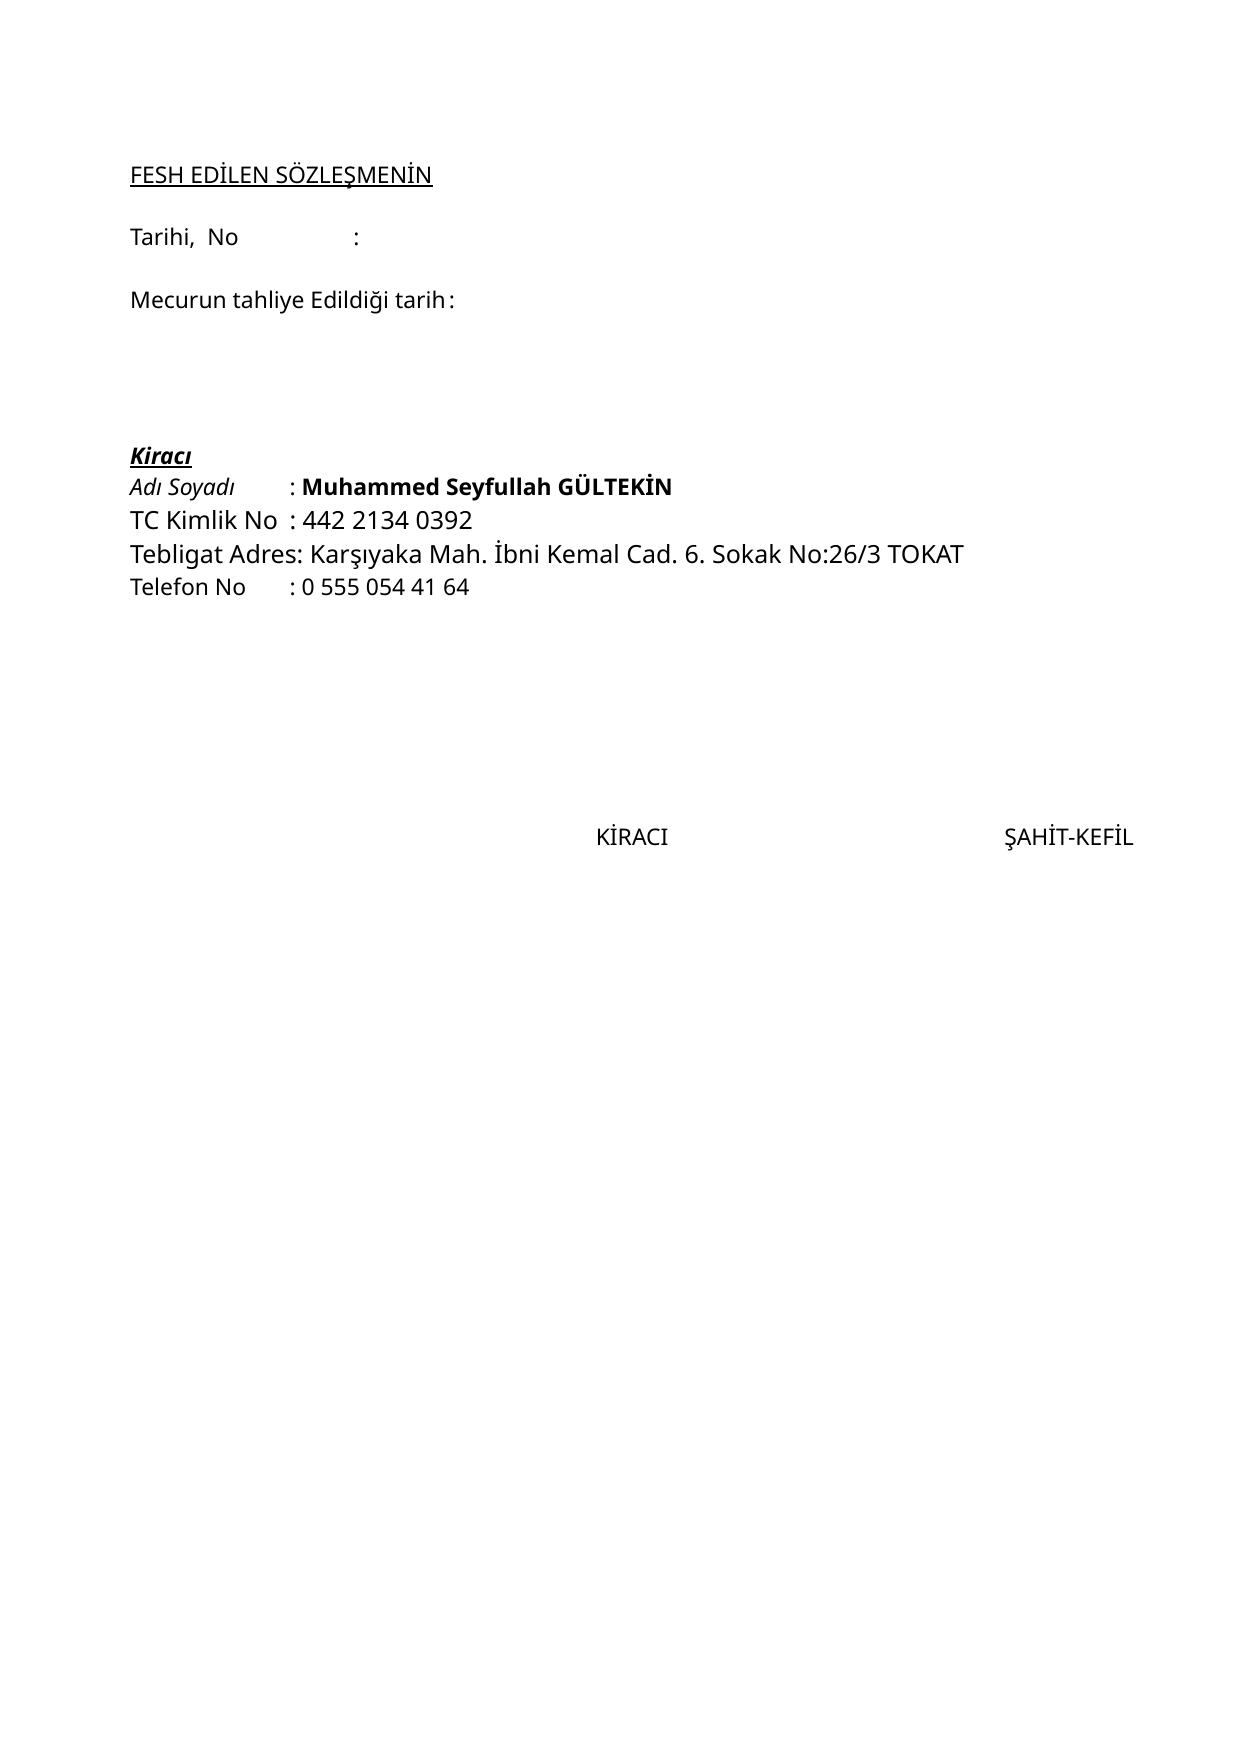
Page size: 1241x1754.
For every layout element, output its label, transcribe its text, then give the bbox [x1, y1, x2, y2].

text KİRACI ŞAHİT-KEFİL [130, 821, 1175, 852]
text Adı Soyadı : Muhammed Seyfullah GÜLTEKİN [130, 471, 1175, 502]
text Mecurun tahliye Edildiği tarih : [130, 284, 1175, 315]
text TC Kimlik No : 442 2134 0392 [130, 502, 1175, 537]
text Kiracı [130, 440, 1175, 471]
text Tarihi, No : [130, 221, 1175, 252]
text Telefon No : 0 555 054 41 64 [130, 571, 1175, 602]
text Tebligat Adres: Karşıyaka Mah. İbni Kemal Cad. 6. Sokak No:26/3 TOKAT [130, 537, 1175, 571]
text FESH EDİLEN SÖZLEŞMENİN [130, 159, 1175, 190]
